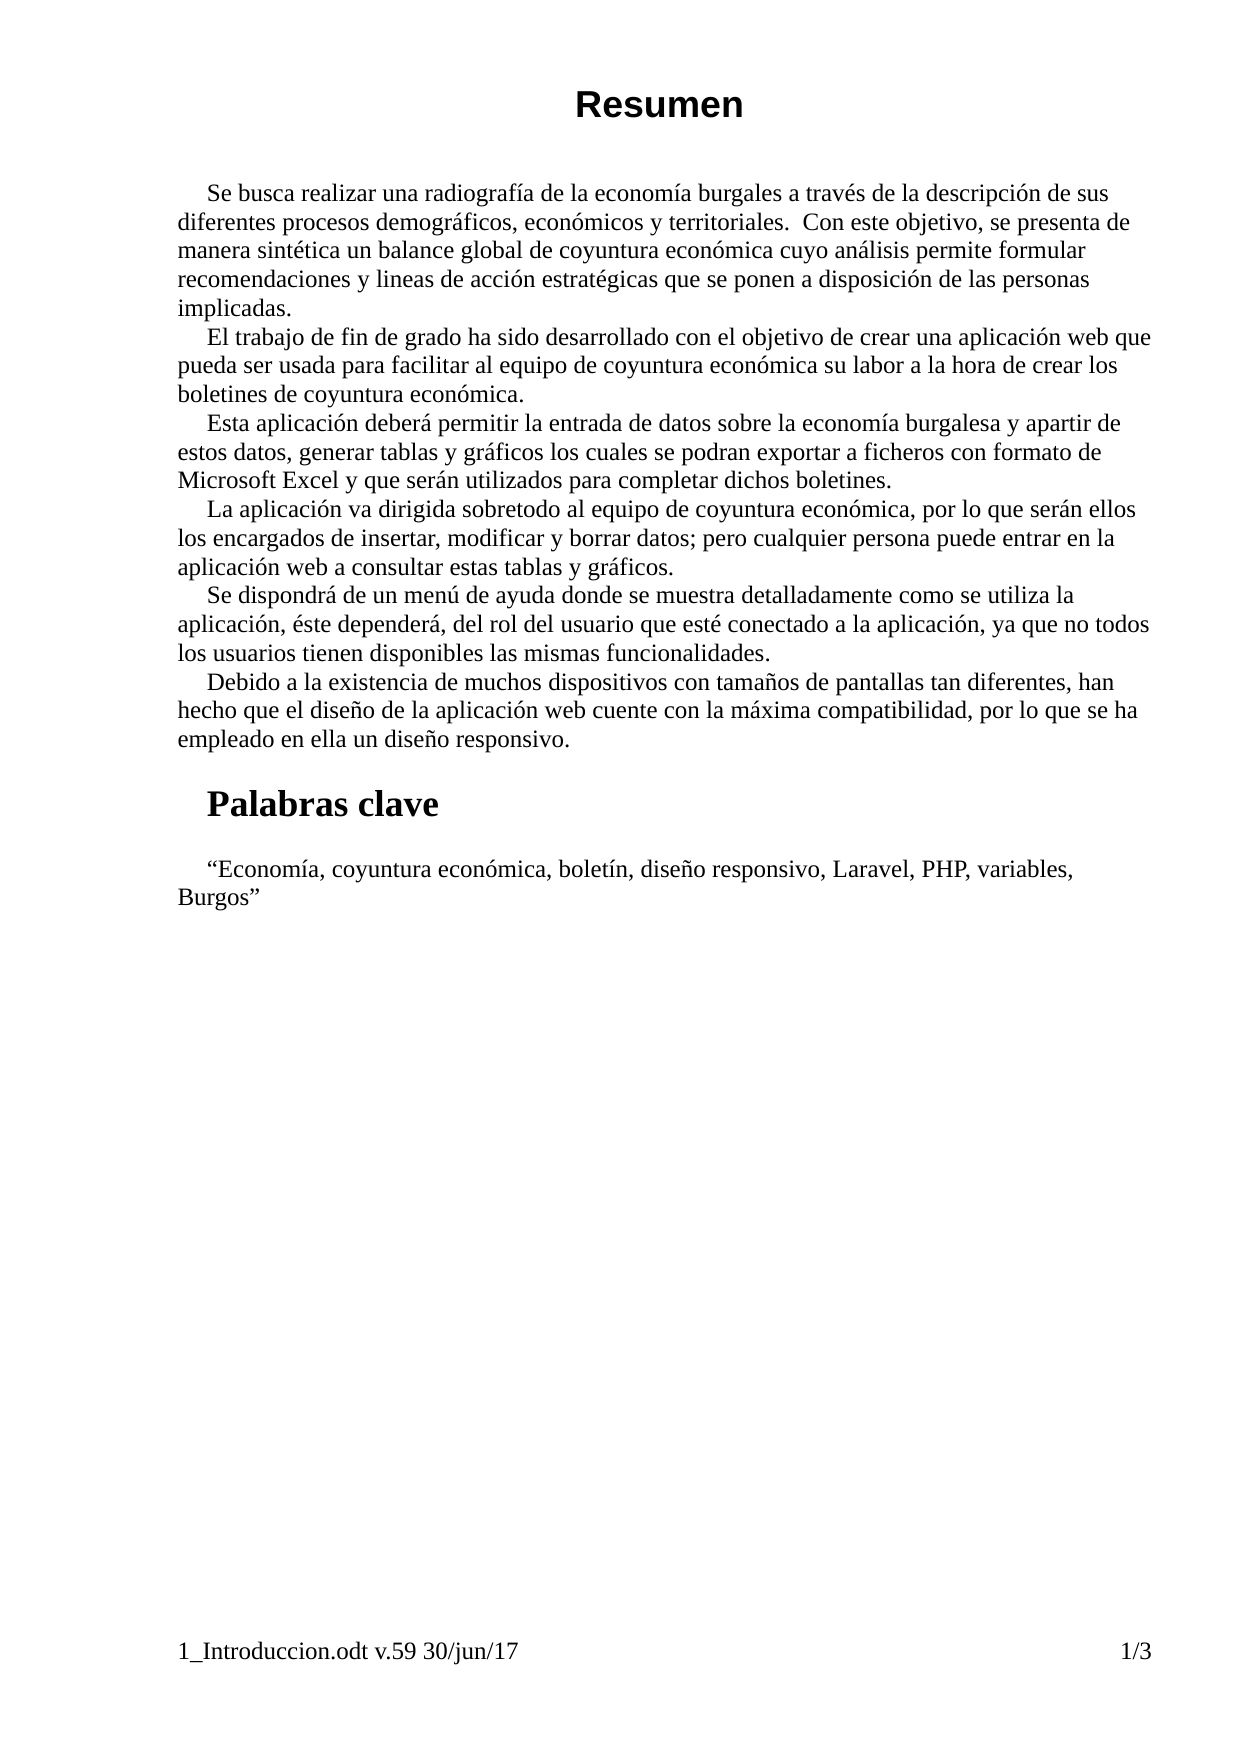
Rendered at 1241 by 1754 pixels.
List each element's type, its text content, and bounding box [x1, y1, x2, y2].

text Se dispondrá de un menú de ayuda donde se muestra detalladamente como se utiliza la aplicación, éste dependerá, del rol del usuario que esté conectado a la aplicación, ya que no todos los usuarios tienen disponibles las mismas funcionalidades. [177, 581, 1152, 667]
text Esta aplicación deberá permitir la entrada de datos sobre la economía burgalesa y apartir de estos datos, generar tablas y gráficos los cuales se podran exportar a ficheros con formato de Microsoft Excel y que serán utilizados para completar dichos boletines. [177, 408, 1152, 494]
text La aplicación va dirigida sobretodo al equipo de coyuntura económica, por lo que serán ellos los encargados de insertar, modificar y borrar datos; pero cualquier persona puede entrar en la aplicación web a consultar estas tablas y gráficos. [177, 494, 1152, 581]
text Resumen [177, 83, 1152, 126]
text “Economía, coyuntura económica, boletín, diseño responsivo, Laravel, PHP, variables, Burgos” [177, 854, 1152, 911]
text Se busca realizar una radiografía de la economía burgales a través de la descripción de sus diferentes procesos demográficos, económicos y territoriales. Con este objetivo, se presenta de manera sintética un balance global de coyuntura económica cuyo análisis permite formular recomendaciones y lineas de acción estratégicas que se ponen a disposición de las personas implicadas. [177, 178, 1152, 322]
text Palabras clave [177, 782, 1152, 825]
text El trabajo de fin de grado ha sido desarrollado con el objetivo de crear una aplicación web que pueda ser usada para facilitar al equipo de coyuntura económica su labor a la hora de crear los boletines de coyuntura económica. [177, 322, 1152, 408]
text Debido a la existencia de muchos dispositivos con tamaños de pantallas tan diferentes, han hecho que el diseño de la aplicación web cuente con la máxima compatibilidad, por lo que se ha empleado en ella un diseño responsivo. [177, 667, 1152, 753]
